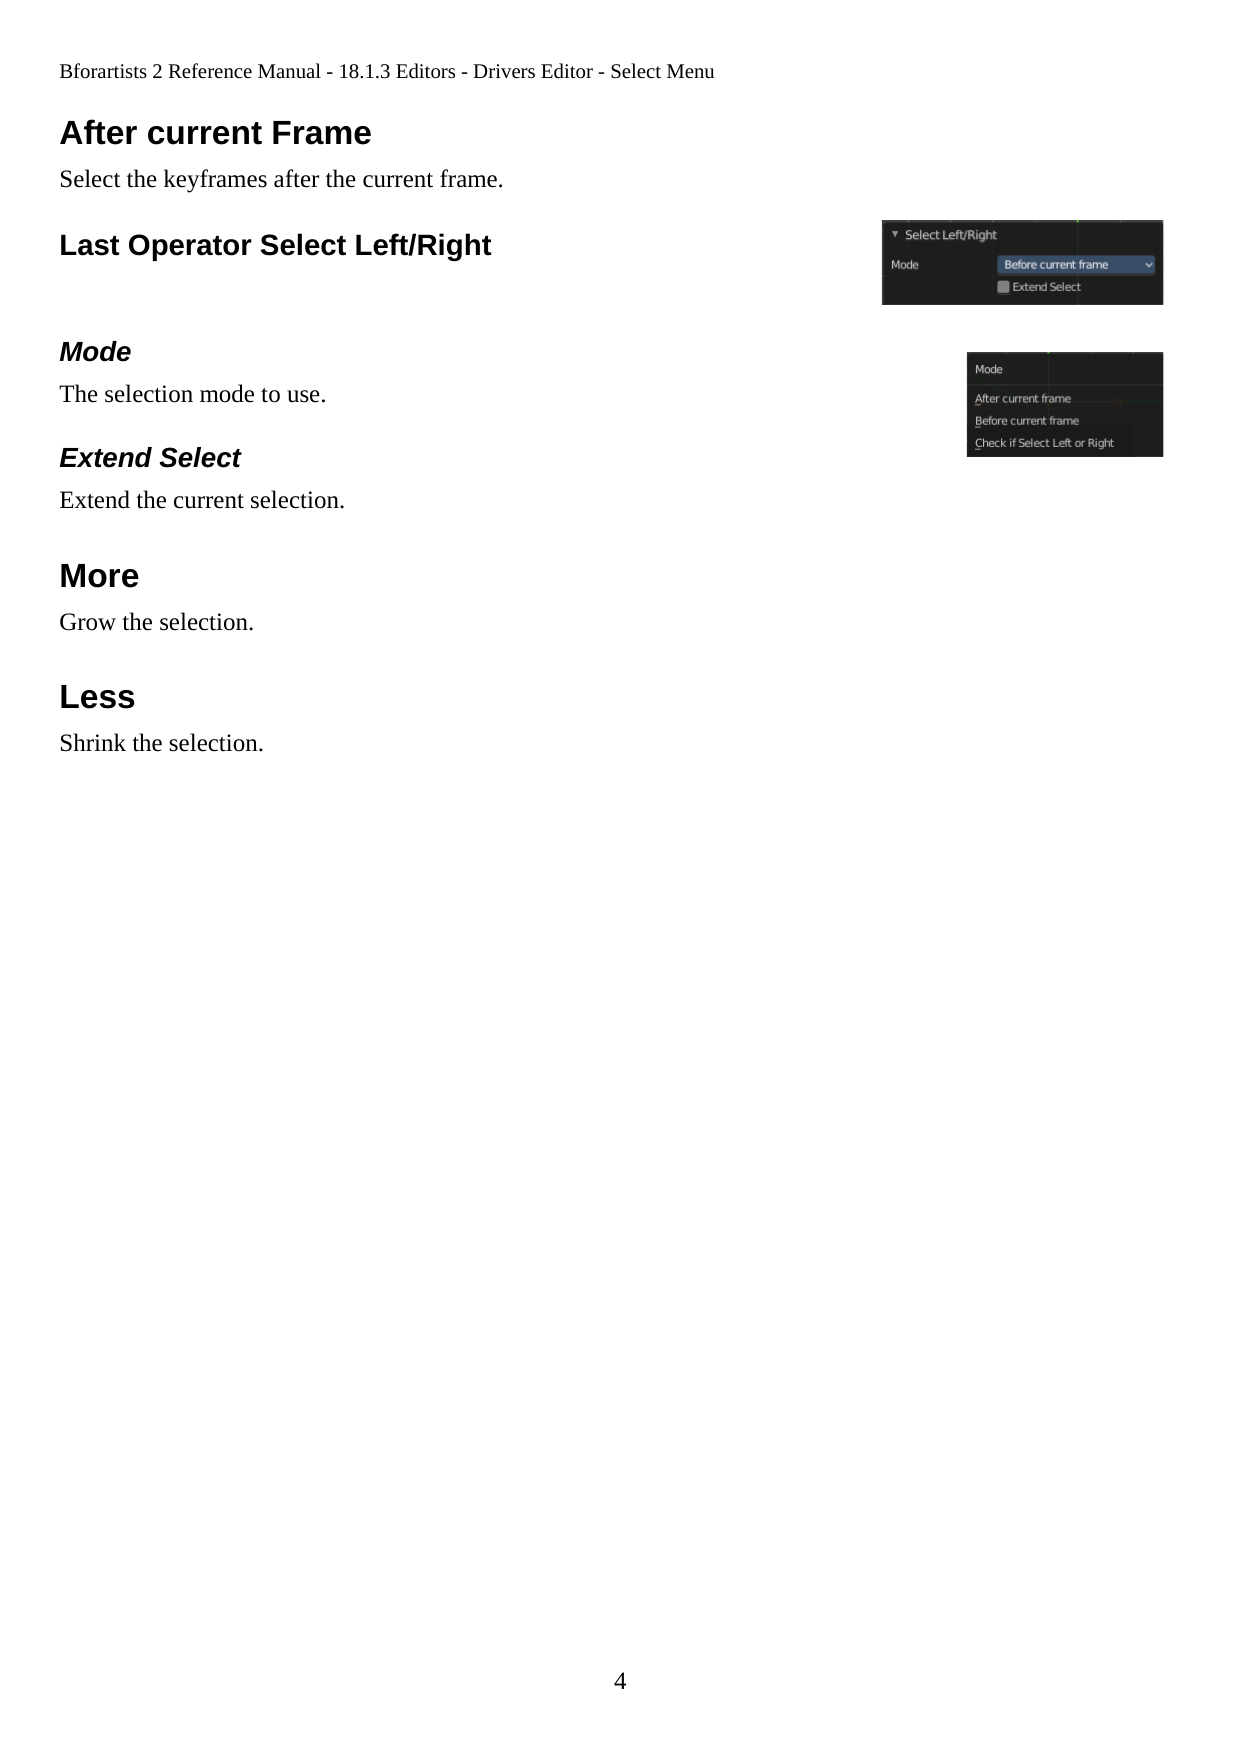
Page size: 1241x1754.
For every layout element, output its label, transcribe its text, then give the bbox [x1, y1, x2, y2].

text Grow the selection. [59, 607, 1181, 635]
picture [966, 352, 1164, 457]
text The selection mode to use. [59, 379, 966, 408]
subtitle Last Operator Select Left/Right [59, 227, 881, 261]
picture [881, 220, 1164, 305]
subtitle More [59, 555, 1181, 594]
text Extend the current selection. [59, 486, 1181, 514]
subtitle Mode [59, 335, 1181, 367]
text Shrink the selection. [59, 728, 1181, 756]
text Select the keyframes after the current frame. [59, 164, 1181, 192]
subtitle Extend Select [59, 441, 1181, 473]
subtitle After current Frame [59, 113, 1181, 151]
subtitle Less [59, 676, 1181, 715]
